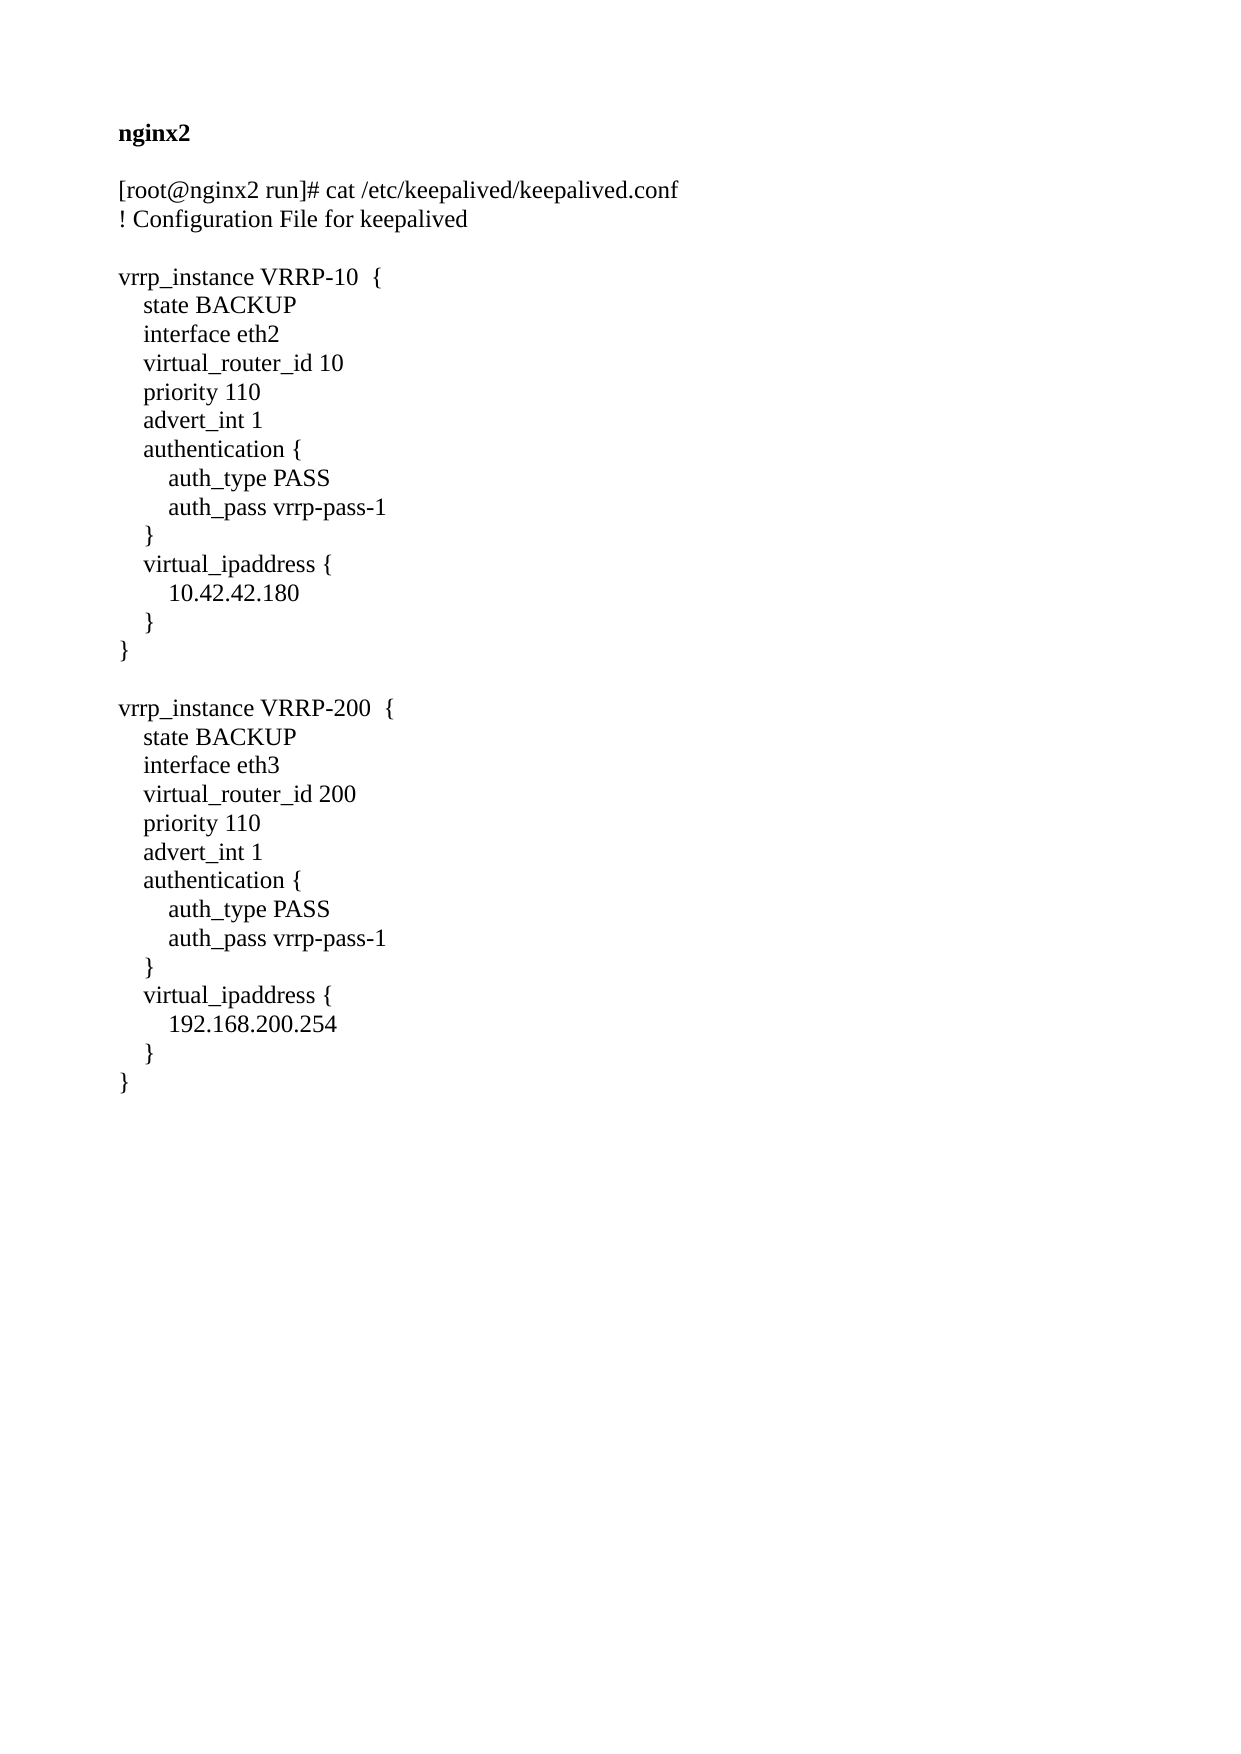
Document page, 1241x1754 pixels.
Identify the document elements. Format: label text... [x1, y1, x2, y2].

text } [118, 1038, 1122, 1067]
text vrrp_instance VRRP-200 { [118, 693, 1122, 722]
text 192.168.200.254 [118, 1009, 1122, 1038]
text priority 110 [118, 377, 1122, 406]
text nginx2 [118, 118, 1122, 147]
text } [118, 521, 1122, 549]
text } [118, 607, 1122, 636]
text [root@nginx2 run]# cat /etc/keepalived/keepalived.conf [118, 176, 1122, 204]
text auth_pass vrrp-pass-1 [118, 492, 1122, 521]
text } [118, 1067, 1122, 1096]
text 10.42.42.180 [118, 578, 1122, 607]
text state BACKUP [118, 722, 1122, 751]
text interface eth2 [118, 319, 1122, 348]
text auth_pass vrrp-pass-1 [118, 923, 1122, 952]
text } [118, 636, 1122, 664]
text interface eth3 [118, 751, 1122, 779]
text advert_int 1 [118, 406, 1122, 434]
text virtual_router_id 10 [118, 348, 1122, 377]
text authentication { [118, 434, 1122, 463]
text virtual_router_id 200 [118, 779, 1122, 808]
text } [118, 952, 1122, 981]
text advert_int 1 [118, 837, 1122, 866]
text virtual_ipaddress { [118, 549, 1122, 578]
text authentication { [118, 866, 1122, 894]
text ! Configuration File for keepalived [118, 204, 1122, 233]
text priority 110 [118, 808, 1122, 837]
text state BACKUP [118, 291, 1122, 319]
text virtual_ipaddress { [118, 981, 1122, 1009]
text vrrp_instance VRRP-10 { [118, 262, 1122, 291]
text auth_type PASS [118, 463, 1122, 492]
text auth_type PASS [118, 894, 1122, 923]
